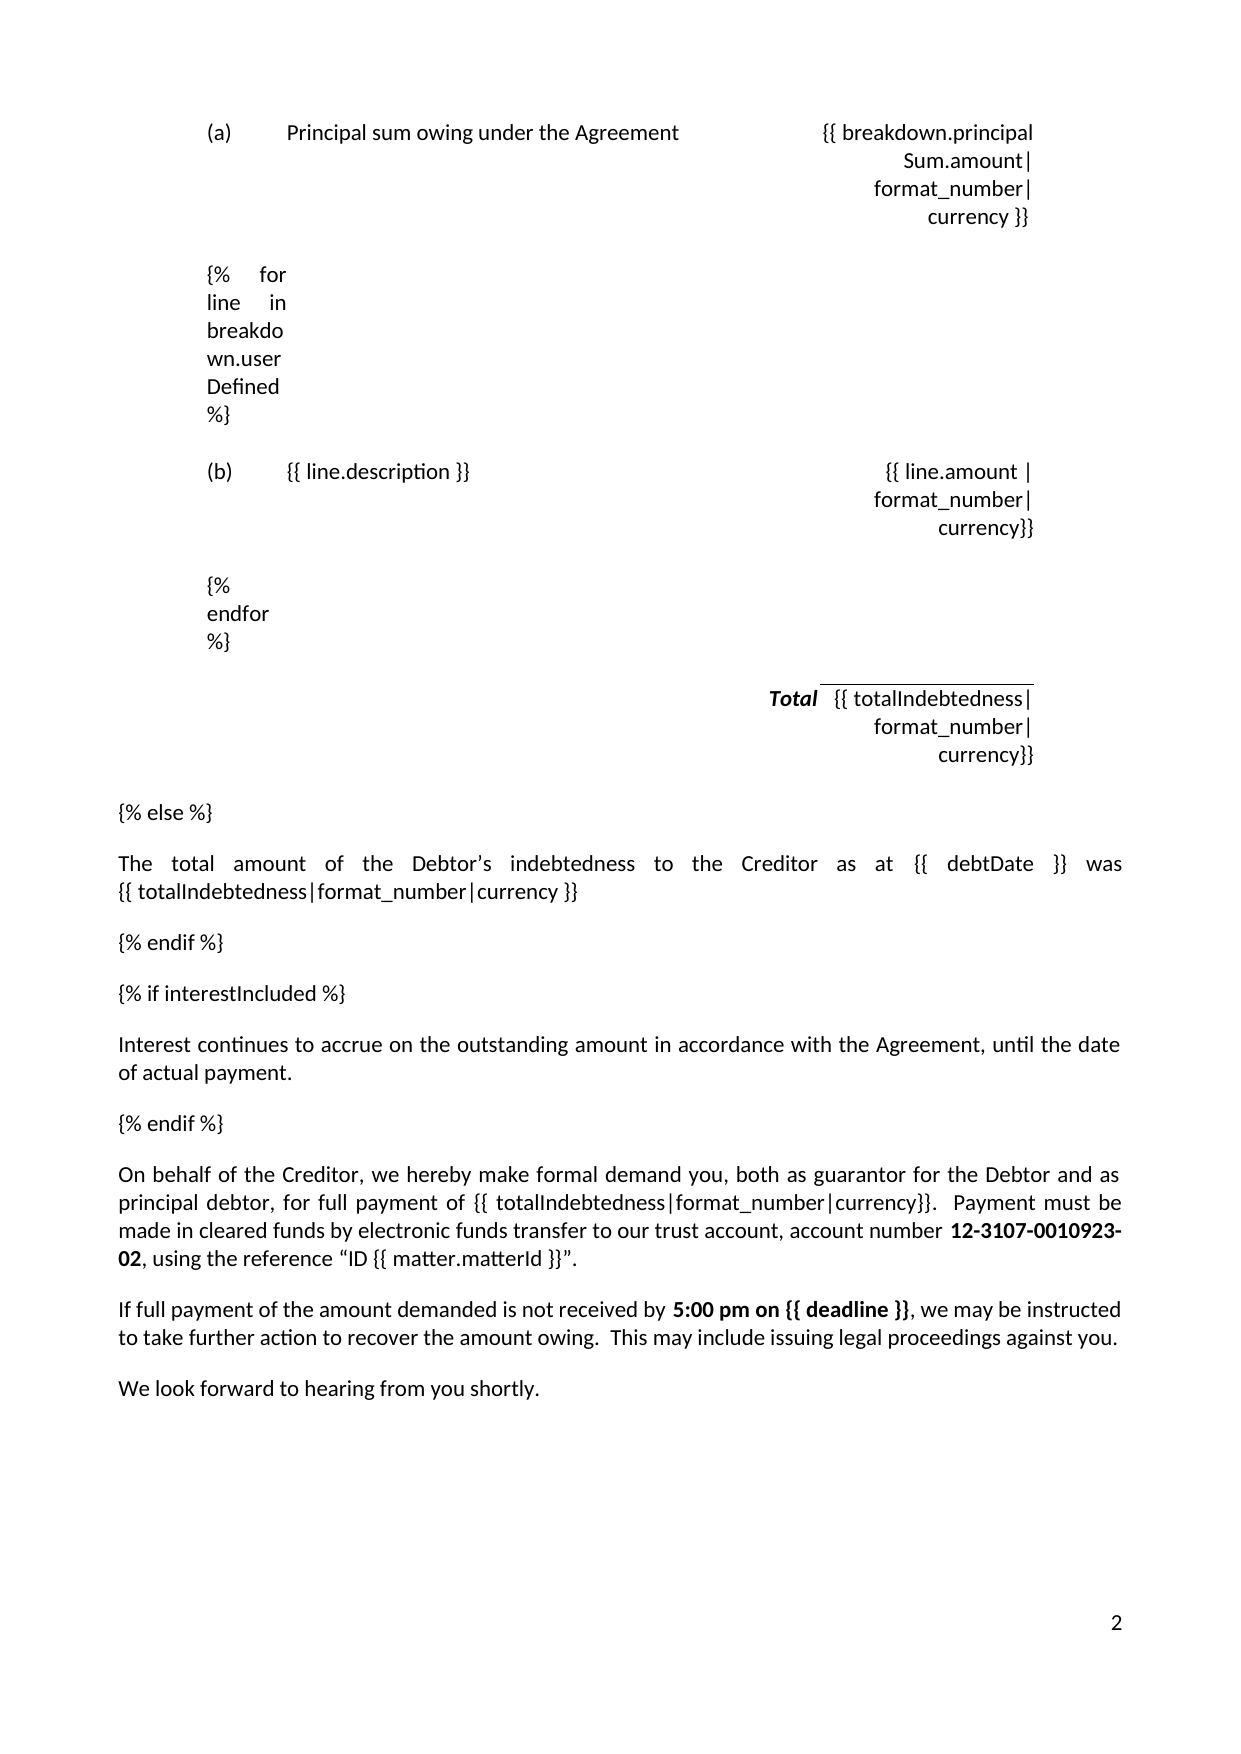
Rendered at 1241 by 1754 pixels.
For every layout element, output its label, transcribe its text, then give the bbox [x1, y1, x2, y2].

table_cell {{ totalIndebtedness|format_number|currency}} [820, 685, 1033, 798]
table_cell {{ line.description }} [287, 457, 820, 571]
table_cell {{ line.amount |format_number|currency}} [820, 457, 1033, 571]
table_cell [207, 457, 287, 571]
text {% else %} [118, 798, 1122, 826]
text {% endif %} [118, 928, 1122, 956]
table_cell [287, 571, 820, 684]
table_cell {% for line in breakdown.userDefined %} [207, 260, 287, 457]
table_cell [207, 684, 287, 798]
table_cell [820, 260, 1033, 457]
text {% if interestIncluded %} [118, 979, 1122, 1007]
text We look forward to hearing from you shortly. [118, 1374, 1122, 1402]
text The total amount of the Debtor’s indebtedness to the Creditor as at {{ debtDate }} was {{ totalIndebtedness|format_number|currency }} [118, 849, 1122, 905]
table_cell [287, 260, 820, 457]
table_cell Total [287, 684, 820, 798]
text {% endif %} [118, 1109, 1122, 1137]
table_header [207, 118, 287, 260]
table_header Principal sum owing under the Agreement [287, 118, 820, 260]
table_header {{ breakdown.principalSum.amount| format_number|currency }} [820, 118, 1033, 260]
text If full payment of the amount demanded is not received by 5:00 pm on {{ deadline }}, we may be instructed to take further action to recover the amount owing. This may include issuing legal proceedings against you. [118, 1295, 1122, 1351]
text On behalf of the Creditor, we hereby make formal demand you, both as guarantor for the Debtor and as principal debtor, for full payment of {{ totalIndebtedness|format_number|currency}}. Payment must be made in cleared funds by electronic funds transfer to our trust account, account number 12-3107-0010923-02, using the reference “ID {{ matter.matterId }}”. [118, 1160, 1122, 1272]
text Interest continues to accrue on the outstanding amount in accordance with the Agreement, until the date of actual payment. [118, 1030, 1122, 1086]
table_cell {% endfor %} [207, 571, 287, 684]
table_cell [820, 571, 1033, 684]
